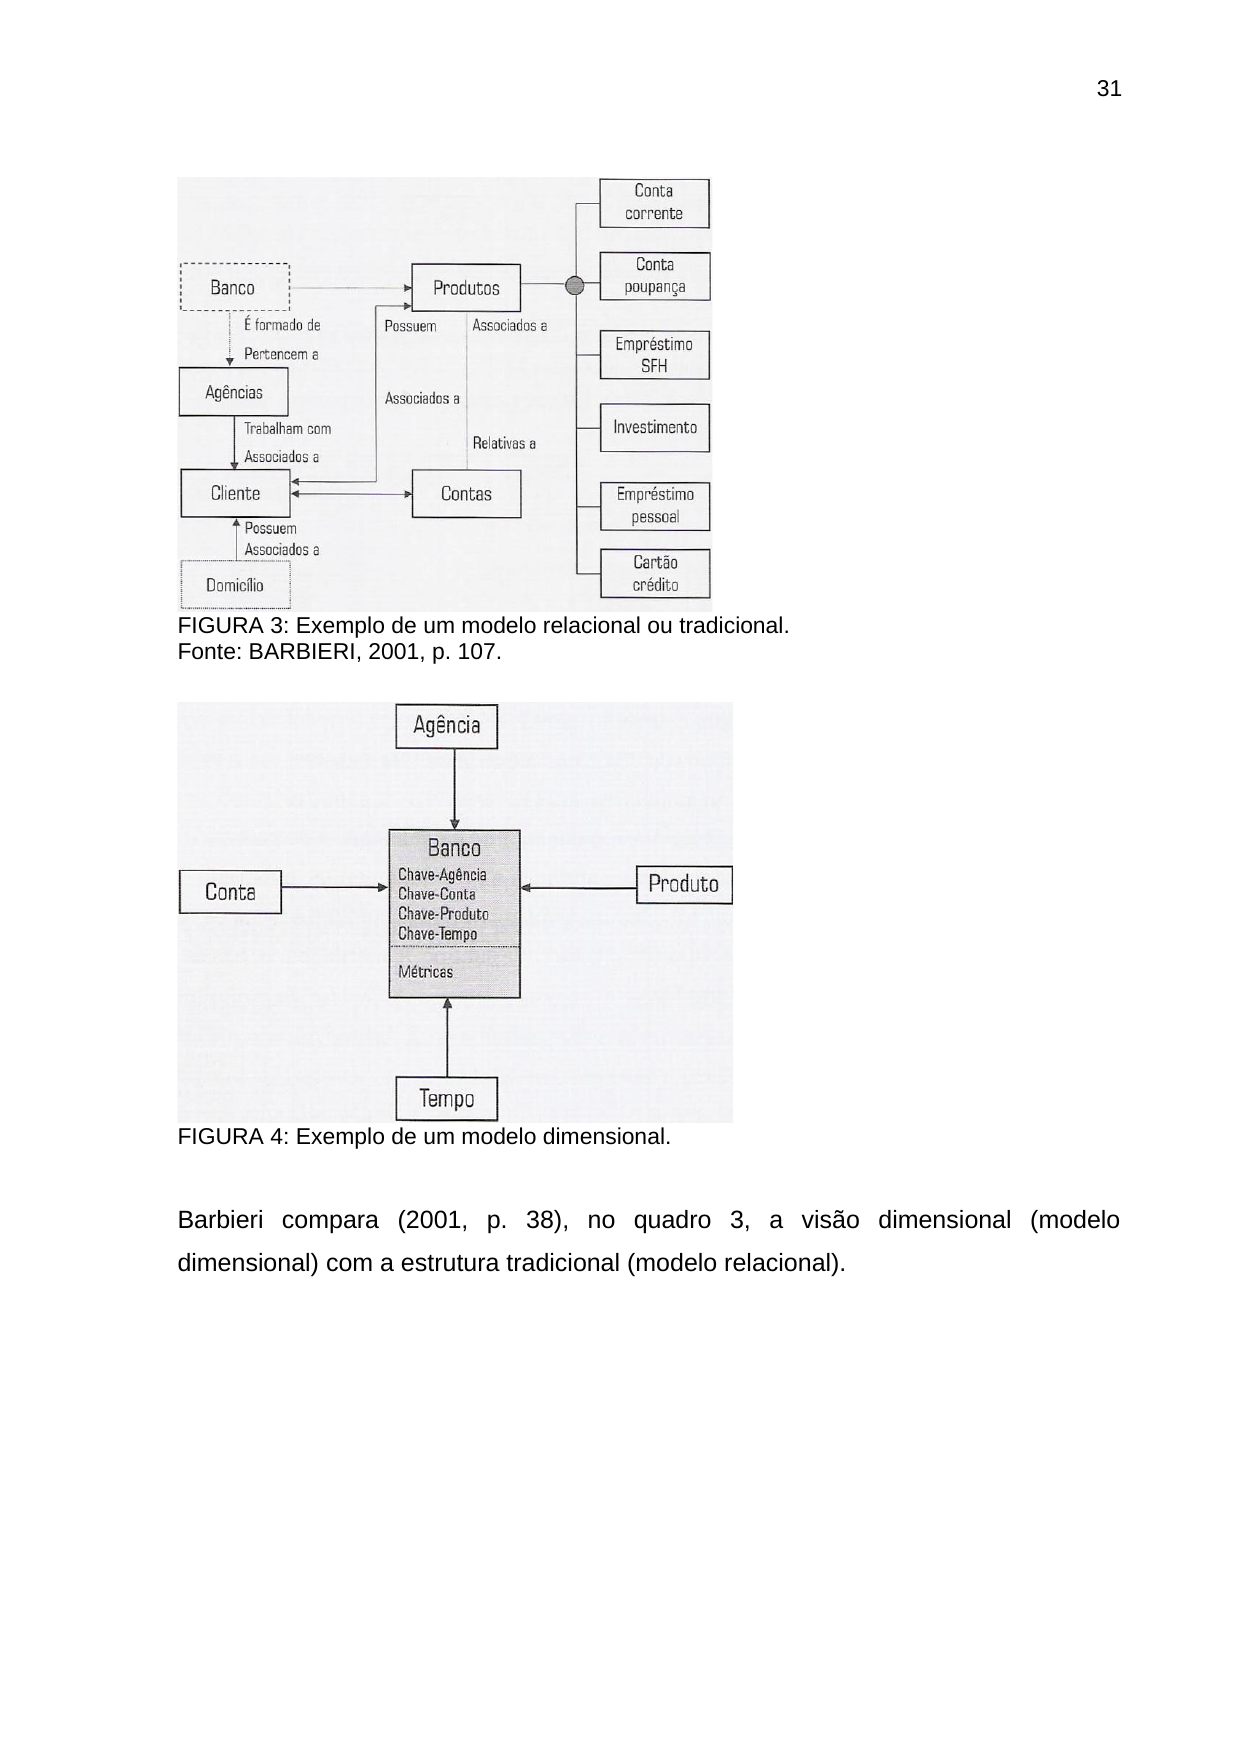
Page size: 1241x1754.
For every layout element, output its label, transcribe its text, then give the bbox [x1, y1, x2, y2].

picture [177, 177, 713, 612]
text Barbieri compara (2001, p. 38), no quadro 3, a visão dimensional (modelo dimensional) com a estrutura tradicional (modelo relacional). [177, 1205, 1122, 1277]
picture [177, 702, 734, 1123]
text Fonte: BARBIERI, 2001, p. 107. [177, 638, 1122, 664]
text FIGURA 4: Exemplo de um modelo dimensional. [177, 703, 1122, 1149]
text FIGURA 3: Exemplo de um modelo relacional ou tradicional. [177, 177, 1122, 638]
